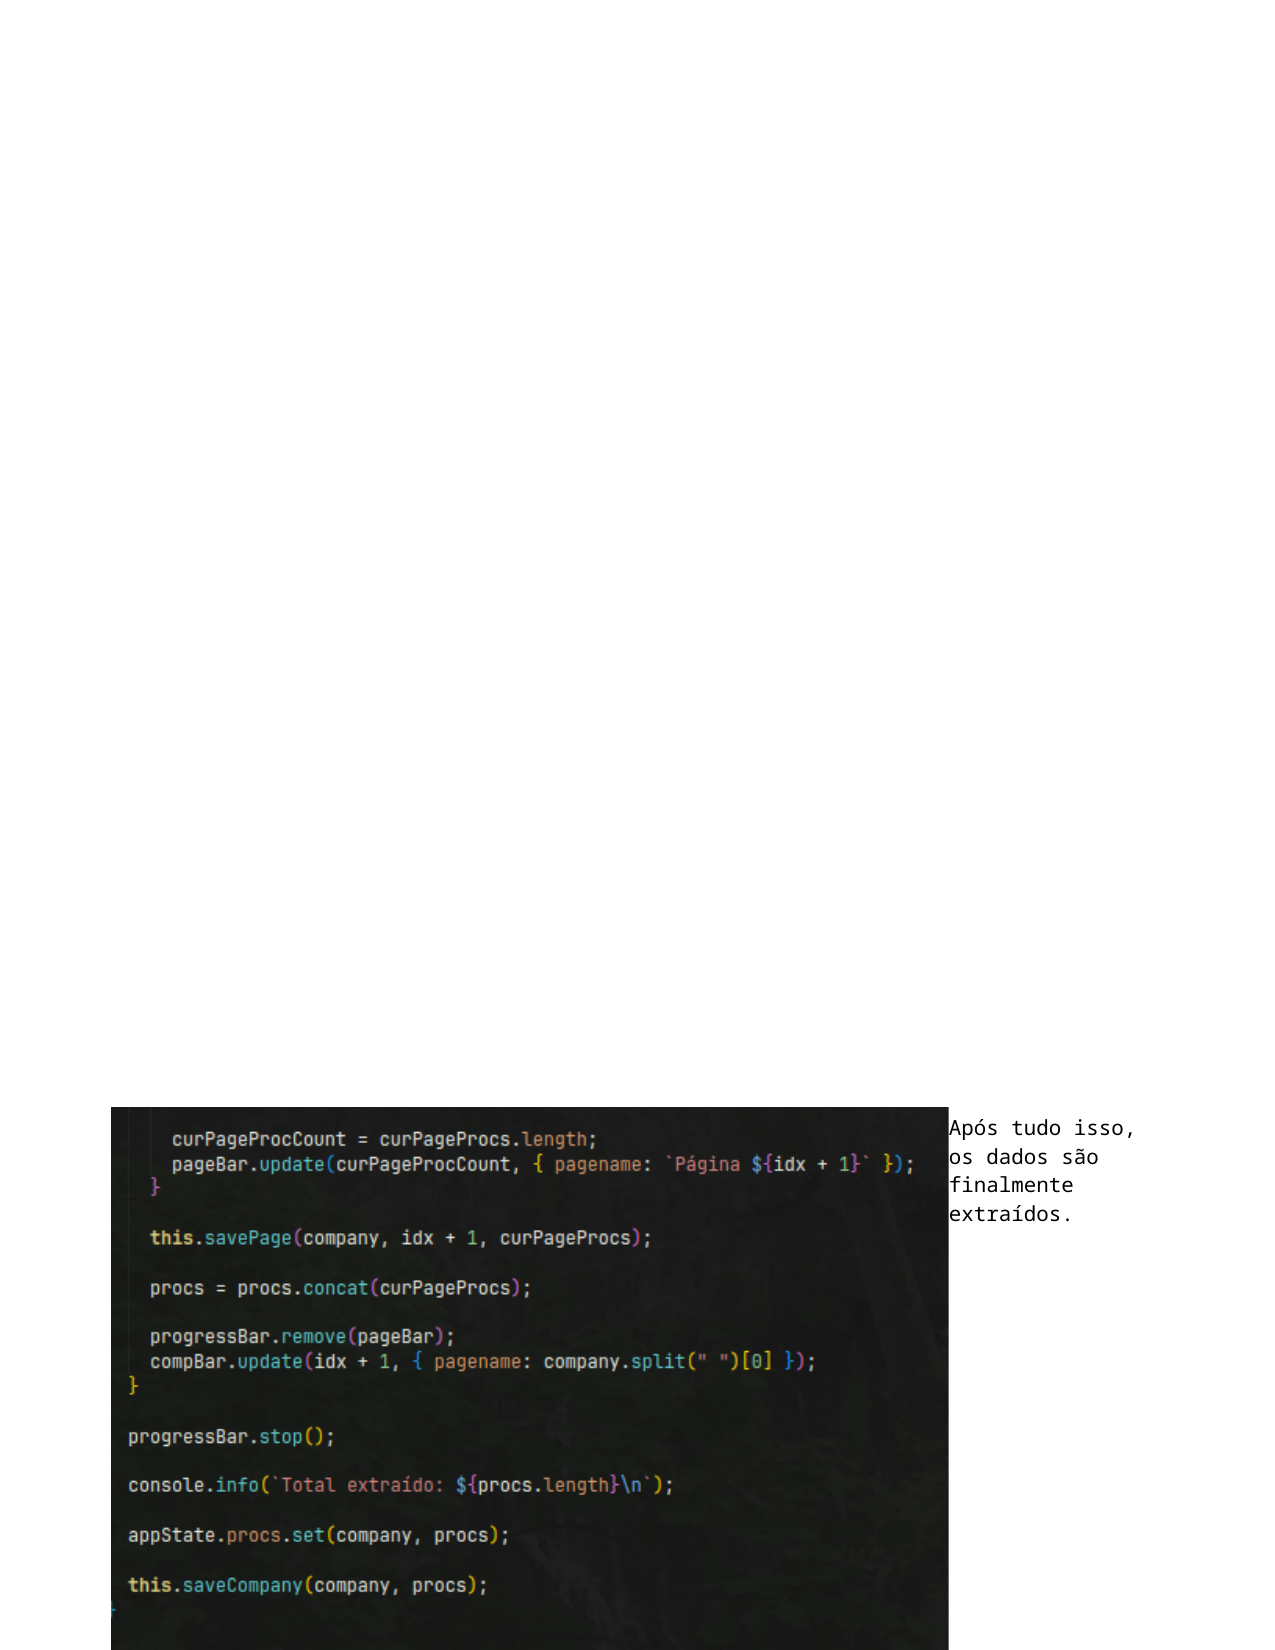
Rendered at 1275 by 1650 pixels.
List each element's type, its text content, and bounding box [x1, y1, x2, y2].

text Após tudo isso, os dados são finalmente extraídos. [118, 118, 1157, 1227]
picture [111, 1107, 949, 1650]
text [949, 1227, 1157, 1256]
